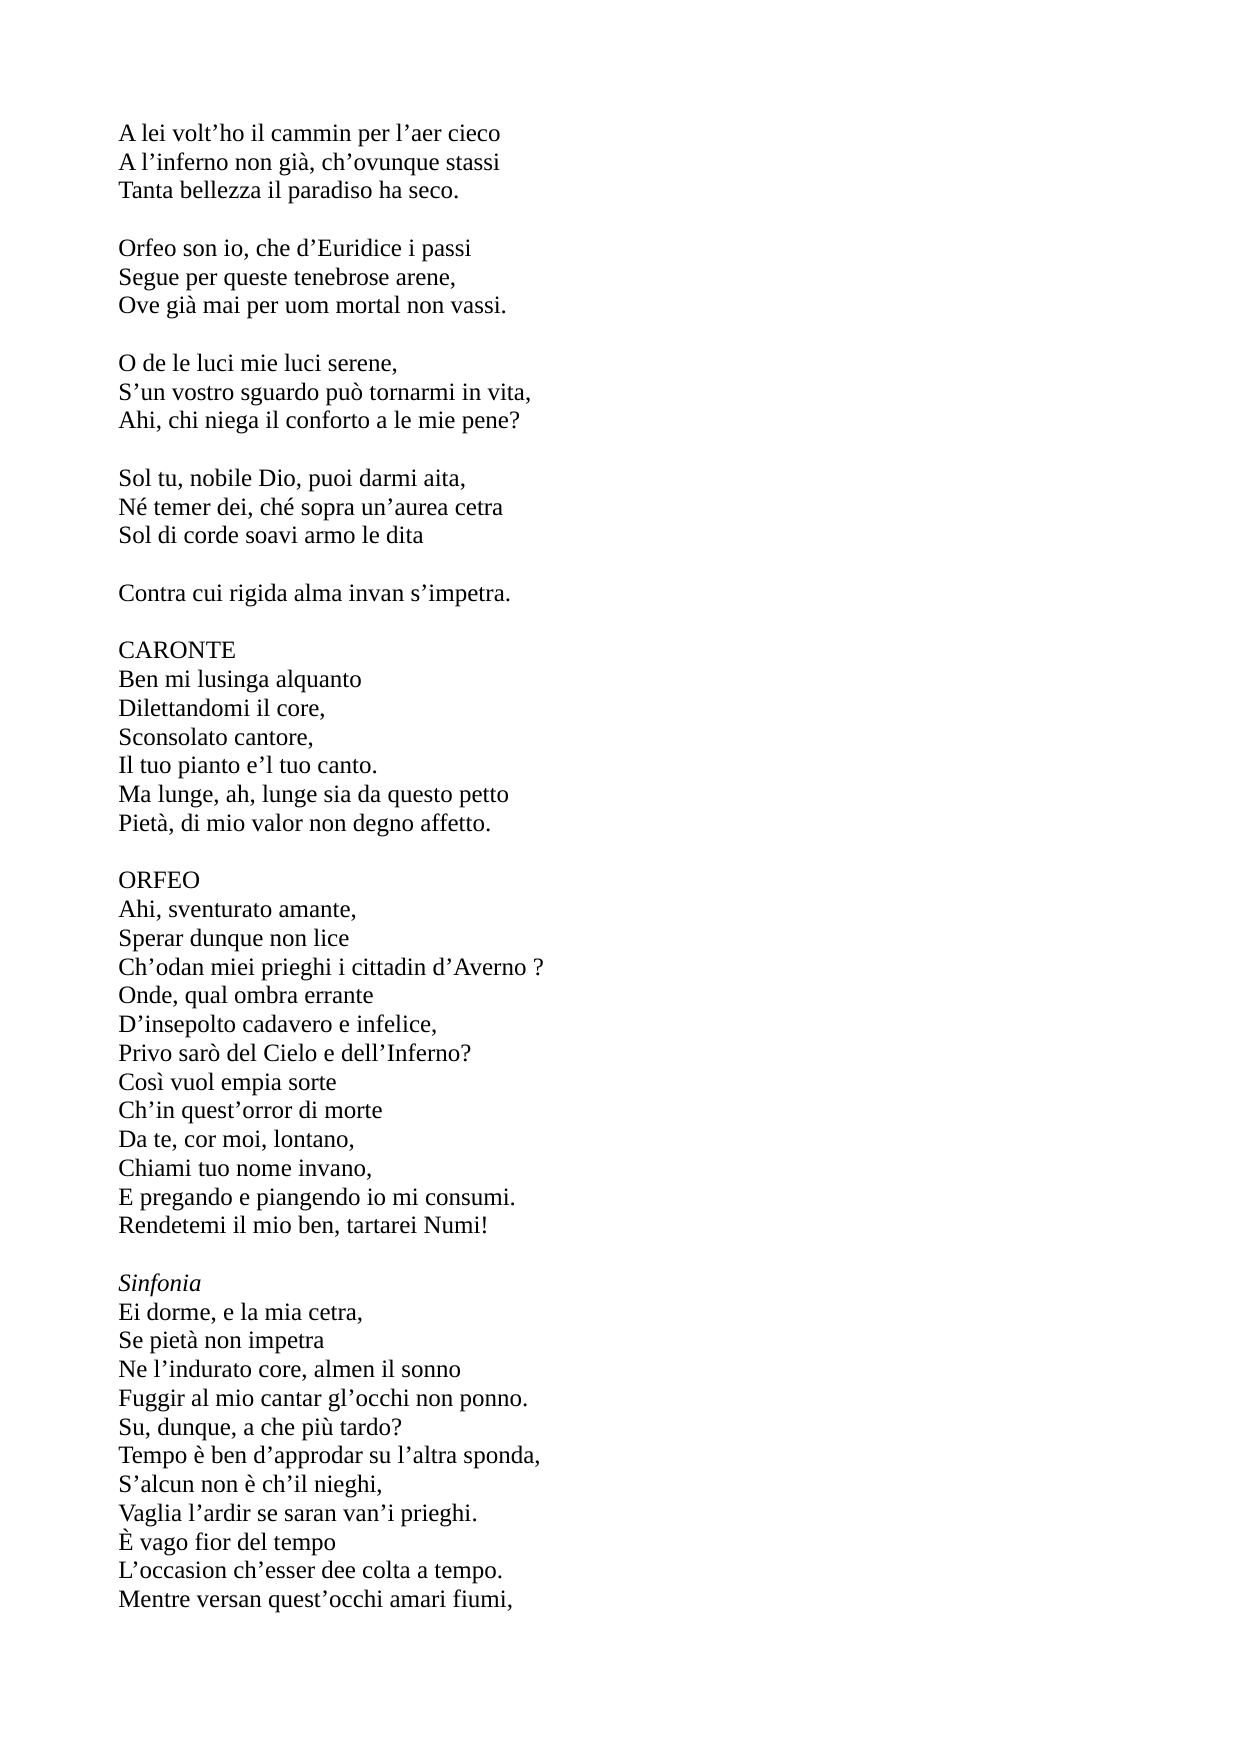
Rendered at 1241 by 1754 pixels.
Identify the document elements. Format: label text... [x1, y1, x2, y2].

text Ei dorme, e la mia cetra, [118, 1297, 1122, 1326]
text Pietà, di mio valor non degno affetto. [118, 808, 1122, 837]
text Ahi, sventurato amante, [118, 894, 1122, 923]
text Rendetemi il mio ben, tartarei Numi! [118, 1211, 1122, 1239]
text A lei volt’ho il cammin per l’aer cieco [118, 118, 1122, 147]
text Ch’in quest’orror di morte [118, 1096, 1122, 1124]
text Fuggir al mio cantar gl’occhi non ponno. [118, 1383, 1122, 1412]
text Sconsolato cantore, [118, 722, 1122, 751]
text Contra cui rigida alma invan s’impetra. [118, 578, 1122, 607]
text ORFEO [118, 866, 1122, 894]
text Sperar dunque non lice [118, 923, 1122, 952]
text Ahi, chi niega il conforto a le mie pene? [118, 406, 1122, 434]
text S’un vostro sguardo può tornarmi in vita, [118, 377, 1122, 406]
text Mentre versan quest’occhi amari fiumi, [118, 1584, 1122, 1613]
text Il tuo pianto e’l tuo canto. [118, 751, 1122, 779]
text L’occasion ch’esser dee colta a tempo. [118, 1556, 1122, 1584]
text Chiami tuo nome invano, [118, 1153, 1122, 1182]
text S’alcun non è ch’il nieghi, [118, 1469, 1122, 1498]
text Ove già mai per uom mortal non vassi. [118, 291, 1122, 319]
text O de le luci mie luci serene, [118, 348, 1122, 377]
text Segue per queste tenebrose arene, [118, 262, 1122, 291]
text Così vuol empia sorte [118, 1067, 1122, 1096]
text A l’inferno non già, ch’ovunque stassi [118, 147, 1122, 176]
text Sol di corde soavi armo le dita [118, 521, 1122, 549]
text Ben mi lusinga alquanto [118, 664, 1122, 693]
text Orfeo son io, che d’Euridice i passi [118, 233, 1122, 262]
text Onde, qual ombra errante [118, 981, 1122, 1009]
text E pregando e piangendo io mi consumi. [118, 1182, 1122, 1211]
text Privo sarò del Cielo e dell’Inferno? [118, 1038, 1122, 1067]
text Ch’odan miei prieghi i cittadin d’Averno ? [118, 952, 1122, 981]
text Dilettandomi il core, [118, 693, 1122, 722]
text Se pietà non impetra [118, 1326, 1122, 1354]
text Su, dunque, a che più tardo? [118, 1412, 1122, 1441]
text Sol tu, nobile Dio, puoi darmi aita, [118, 463, 1122, 492]
text Tanta bellezza il paradiso ha seco. [118, 176, 1122, 204]
text Ma lunge, ah, lunge sia da questo petto [118, 779, 1122, 808]
text D’insepolto cadavero e infelice, [118, 1009, 1122, 1038]
text Ne l’indurato core, almen il sonno [118, 1354, 1122, 1383]
text È vago fior del tempo [118, 1527, 1122, 1556]
text Da te, cor moi, lontano, [118, 1124, 1122, 1153]
text CARONTE [118, 636, 1122, 664]
text Sinfonia [118, 1268, 1122, 1297]
text Né temer dei, ché sopra un’aurea cetra [118, 492, 1122, 521]
text Vaglia l’ardir se saran van’i prieghi. [118, 1498, 1122, 1527]
text Tempo è ben d’approdar su l’altra sponda, [118, 1441, 1122, 1469]
